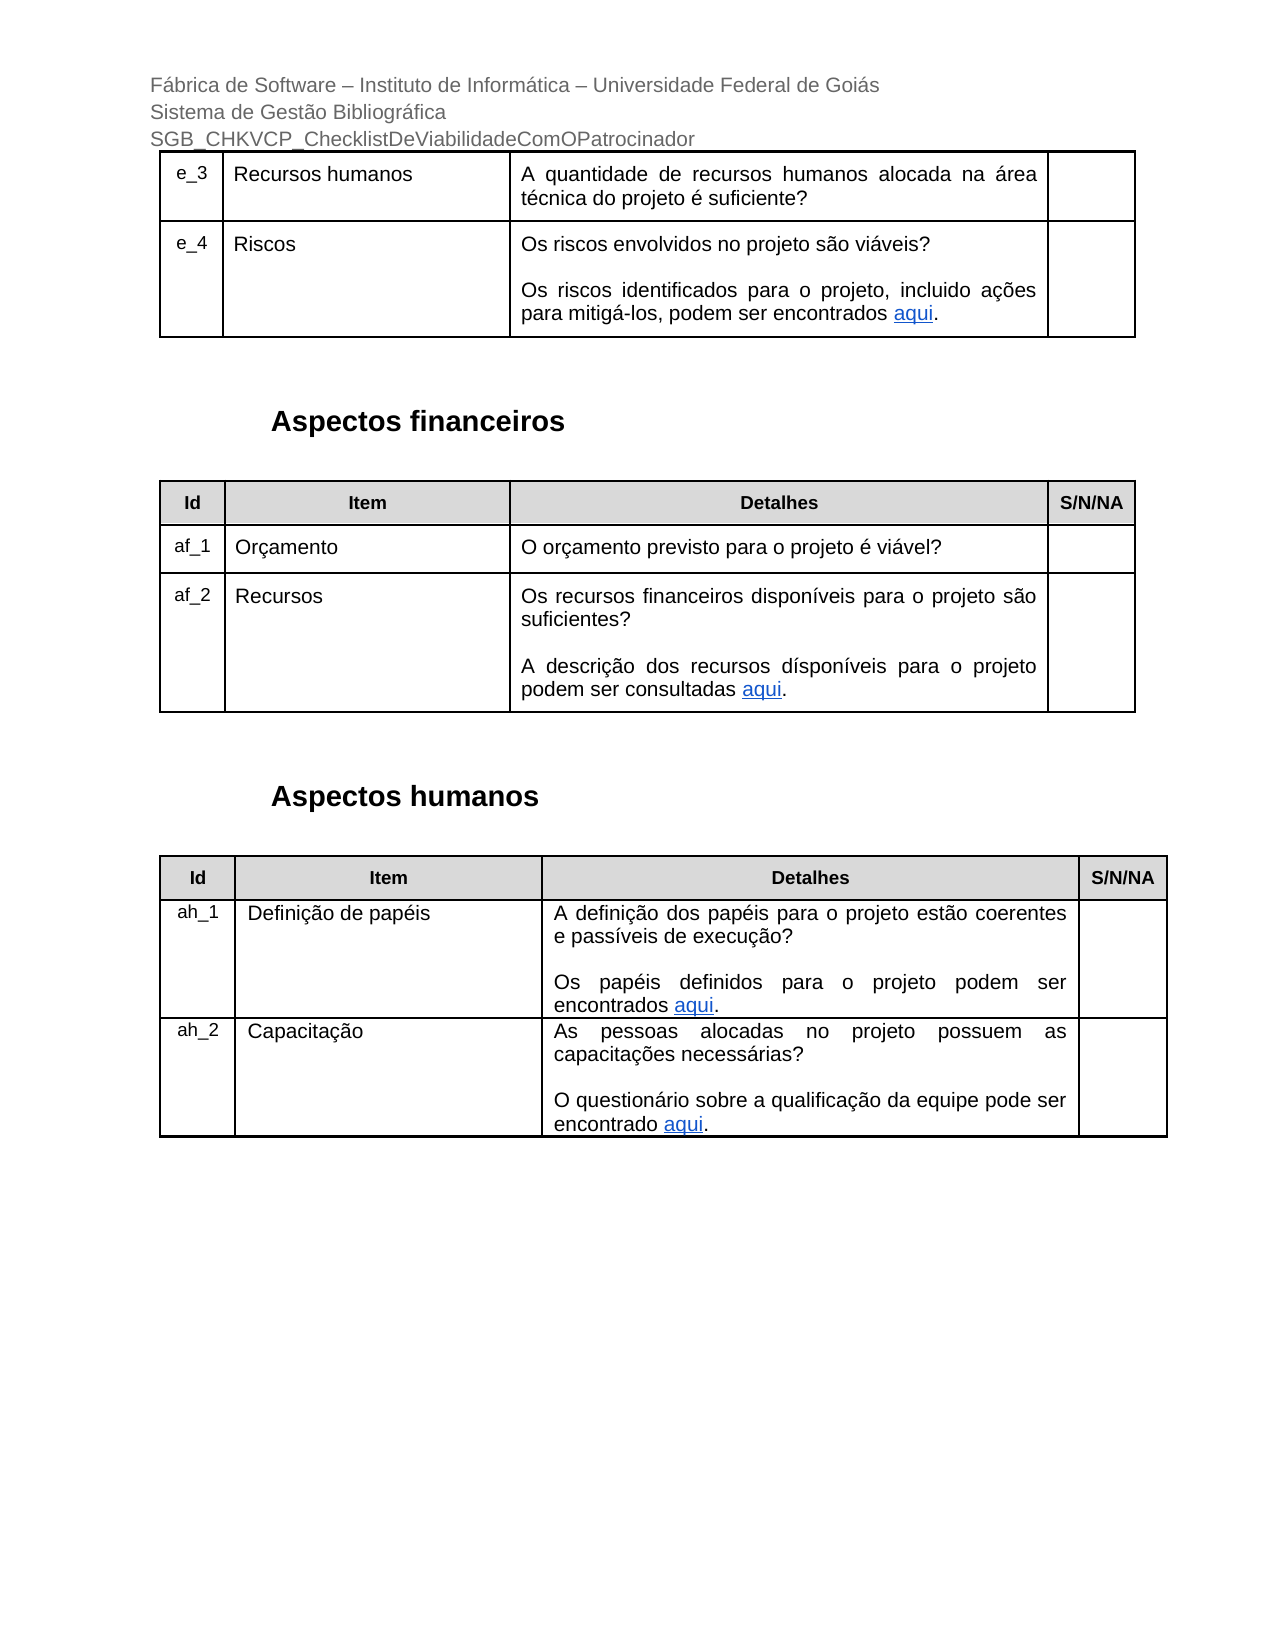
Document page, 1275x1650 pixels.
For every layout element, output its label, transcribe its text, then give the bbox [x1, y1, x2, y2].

table_cell A quantidade de recursos humanos alocada na área técnica do projeto é suficiente? [511, 153, 1047, 220]
table_cell Orçamento [226, 526, 509, 572]
subtitle Aspectos humanos [262, 780, 1125, 813]
table_cell [1049, 574, 1134, 711]
table_cell Capacitação [236, 1019, 541, 1135]
table_cell [1049, 526, 1134, 572]
table_cell Os recursos financeiros disponíveis para o projeto são suficientes? A descrição dos recursos dísponíveis para o projeto podem ser consultadas aqui. [511, 574, 1047, 711]
table_cell ah_1 [161, 901, 234, 1017]
table_cell Os riscos envolvidos no projeto são viáveis? Os riscos identificados para o projeto, incluido ações para mitigá-los, podem ser encontrados aqui. [511, 222, 1047, 336]
table_cell e_4 [161, 222, 222, 336]
table_cell A definição dos papéis para o projeto estão coerentes e passíveis de execução? Os papéis definidos para o projeto podem ser encontrados aqui. [543, 901, 1078, 1017]
table_cell Definição de papéis [236, 901, 541, 1017]
table_cell [1049, 153, 1134, 220]
table_cell As pessoas alocadas no projeto possuem as capacitações necessárias? O questionário sobre a qualificação da equipe pode ser encontrado aqui. [543, 1019, 1078, 1135]
table_header S/N/NA [1080, 857, 1166, 899]
table_header Detalhes [543, 857, 1078, 899]
table_cell Recursos [226, 574, 509, 711]
table_header S/N/NA [1049, 482, 1134, 523]
table_cell af_1 [161, 526, 224, 572]
table_header Item [226, 482, 509, 523]
table_cell ah_2 [161, 1019, 234, 1135]
table_header Item [236, 857, 541, 899]
table_cell [1080, 1019, 1166, 1135]
table_cell af_2 [161, 574, 224, 711]
subtitle Aspectos financeiros [262, 404, 1125, 437]
table_cell [1049, 222, 1134, 336]
table_header Detalhes [511, 482, 1047, 523]
table_header Id [161, 482, 224, 523]
table_cell Recursos humanos [224, 153, 509, 220]
table_cell O orçamento previsto para o projeto é viável? [511, 526, 1047, 572]
table_cell Riscos [224, 222, 509, 336]
table_cell e_3 [161, 153, 222, 220]
table_cell [1080, 901, 1166, 1017]
table_header Id [161, 857, 234, 899]
